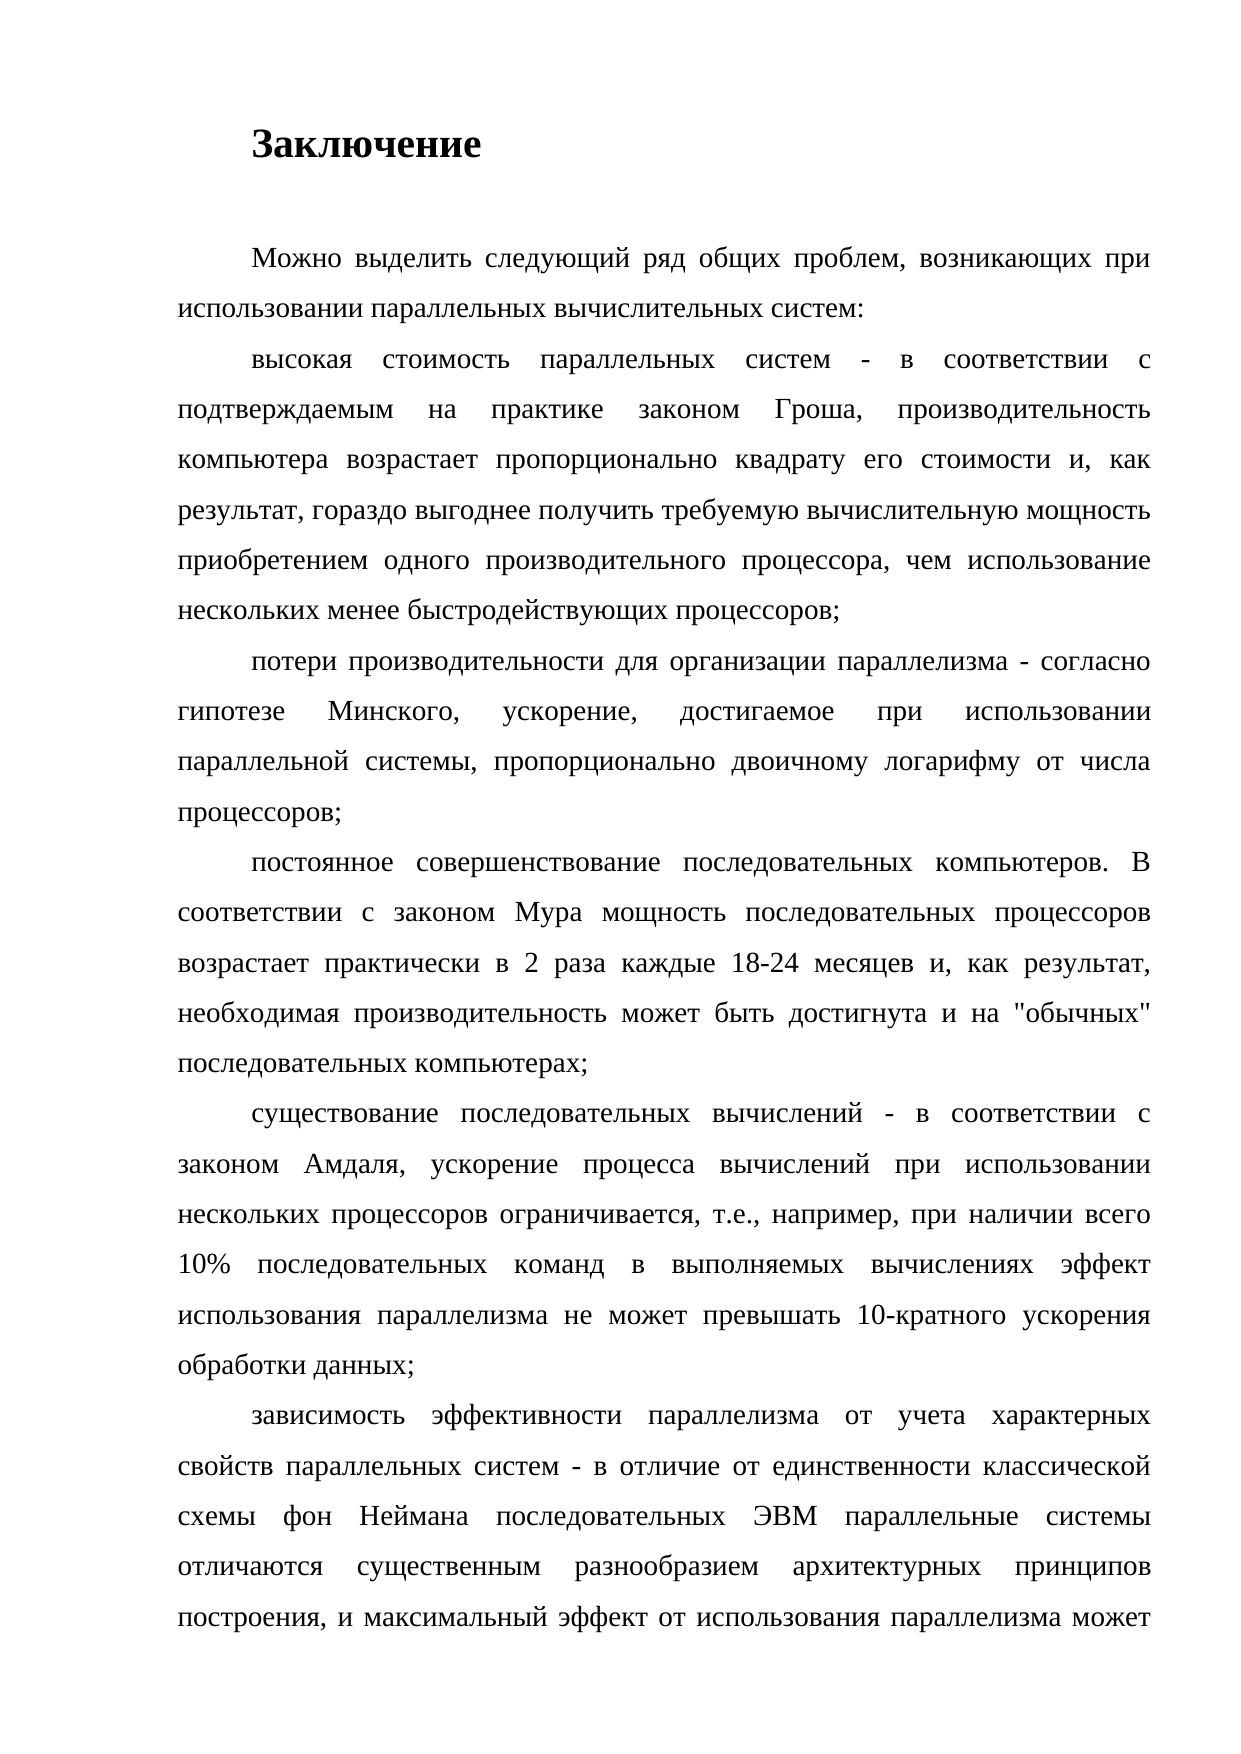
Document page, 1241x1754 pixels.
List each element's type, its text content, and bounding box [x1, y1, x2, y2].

subtitle Заключение [177, 118, 1152, 166]
text существование последовательных вычислений - в соответствии с законом Амдаля, ускорение процесса вычислений при использовании нескольких процессоров ограничивается, т.е., например, при наличии всего 10% последовательных команд в выполняемых вычислениях эффект использования параллелизма не может превышать 10-кратного ускорения обработки данных; [177, 1096, 1152, 1381]
text потери производительности для организации параллелизма - согласно гипотезе Минского, ускорение, достигаемое при использовании параллельной системы, пропорционально двоичному логарифму от числа процессоров; [177, 643, 1152, 827]
text постоянное совершенствование последовательных компьютеров. В соответствии с законом Мура мощность последовательных процессоров возрастает практически в 2 раза каждые 18-24 месяцев и, как результат, необходимая производительность может быть достигнута и на "обычных" последовательных компьютерах; [177, 844, 1152, 1079]
text высокая стоимость параллельных систем - в соответствии с подтверждаемым на практике законом Гроша, производительность компьютера возрастает пропорционально квадрату его стоимости и, как результат, гораздо выгоднее получить требуемую вычислительную мощность приобретением одного производительного процессора, чем использование нескольких менее быстродействующих процессоров; [177, 341, 1152, 626]
text Можно выделить следующий ряд общих проблем, возникающих при использовании параллельных вычислительных систем: [177, 240, 1152, 324]
text зависимость эффективности параллелизма от учета характерных свойств параллельных систем - в отличие от единственности классической схемы фон Неймана последовательных ЭВМ параллельные системы отличаются существенным разнообразием архитектурных принципов построения, и максимальный эффект от использования параллелизма может [177, 1397, 1152, 1632]
